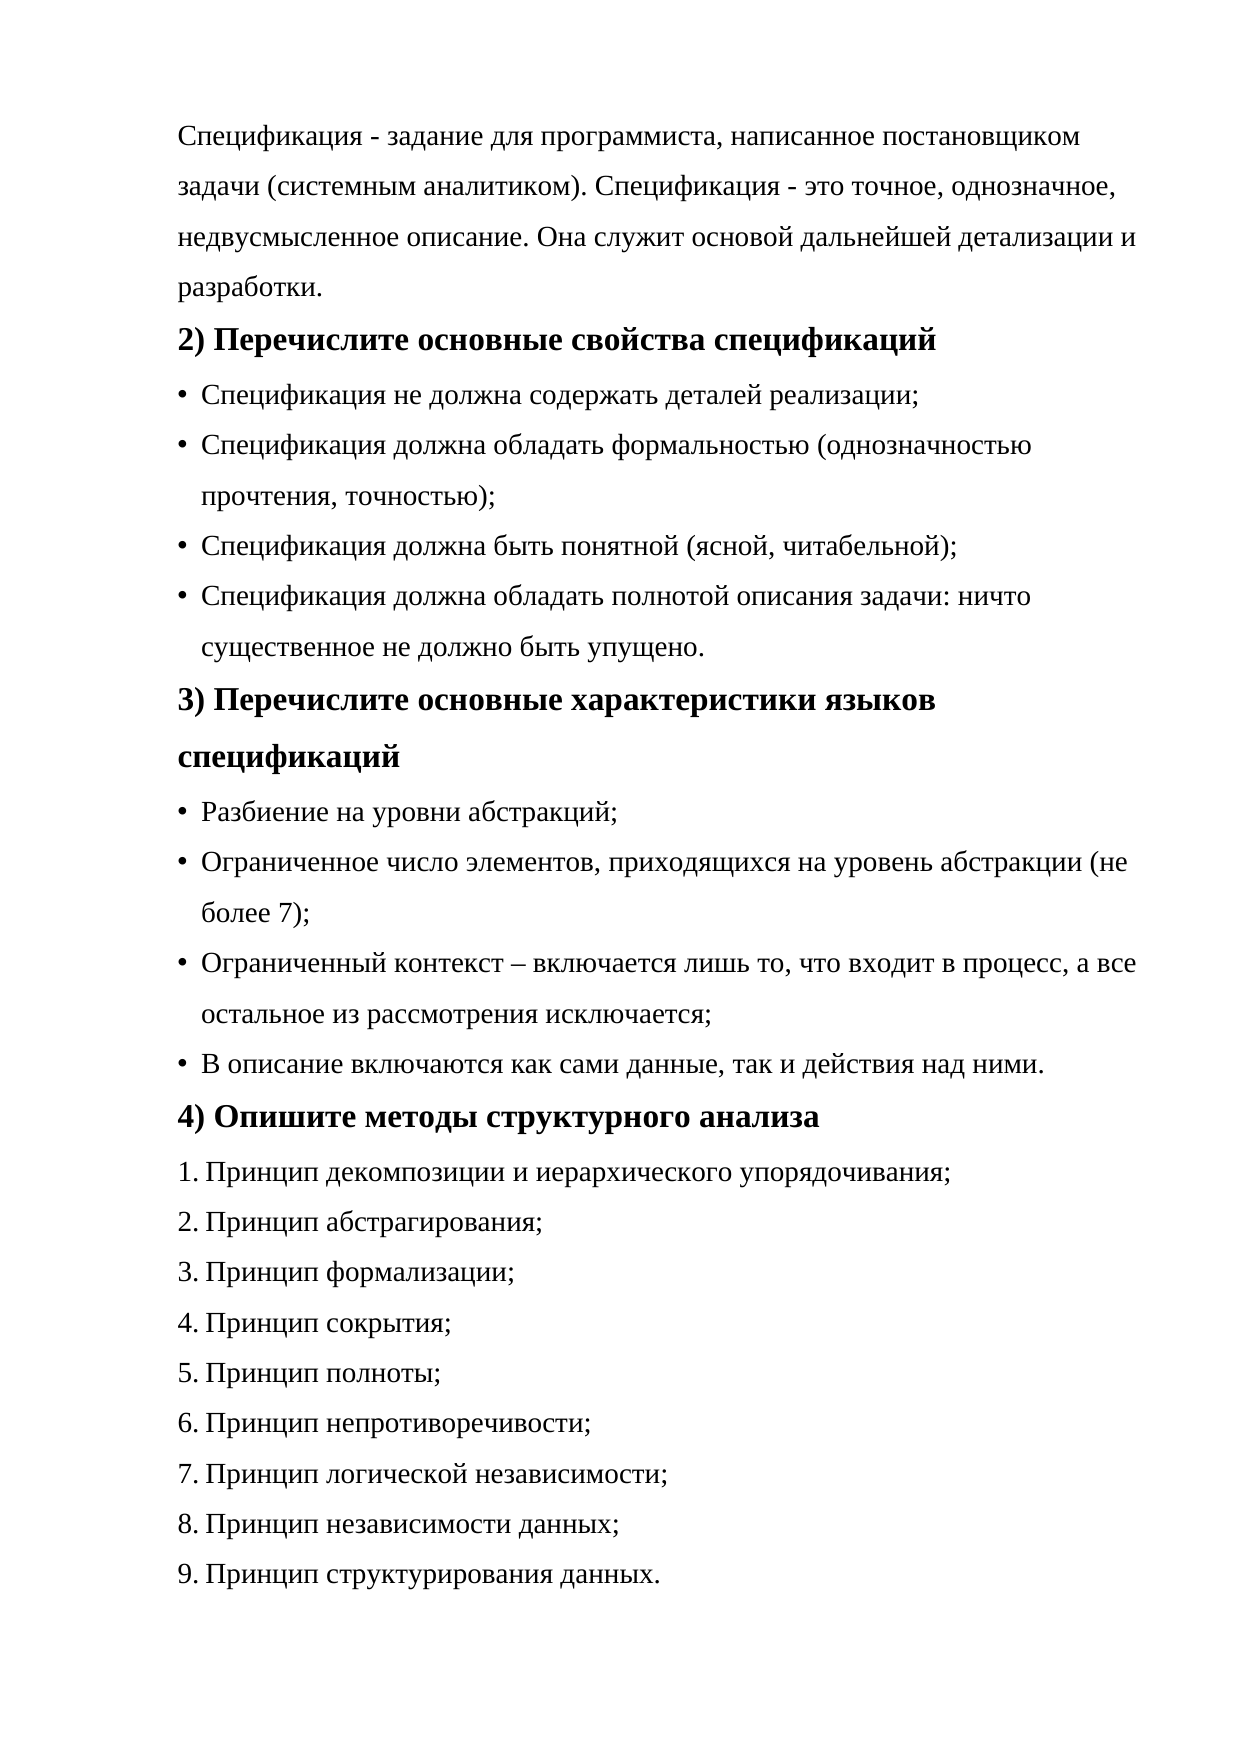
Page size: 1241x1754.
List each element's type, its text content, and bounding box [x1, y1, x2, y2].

list Разбиение на уровни абстракций; [177, 794, 1152, 828]
text 4) Опишите методы структурного анализа [177, 1096, 1152, 1135]
list Принцип полноты; [177, 1355, 1152, 1389]
text Спецификация - задание для программиста, написанное постановщиком задачи (системным аналитиком). Спецификация - это точное, однозначное, недвусмысленное описание. Она служит основой дальнейшей детализации и разработки. [177, 118, 1152, 303]
list Спецификация должна обладать полнотой описания задачи: ничто существенное не должно быть упущено. [177, 578, 1152, 662]
list Ограниченное число элементов, приходящихся на уровень абстракции (не более 7); [177, 844, 1152, 928]
list Принцип декомпозиции и иерархического упорядочивания; [177, 1154, 1152, 1187]
list Спецификация должна быть понятной (ясной, читабельной); [177, 528, 1152, 562]
list Ограниченный контекст – включается лишь то, что входит в процесс, а все остальное из рассмотрения исключается; [177, 945, 1152, 1029]
list Принцип формализации; [177, 1254, 1152, 1288]
list Принцип структурирования данных. [177, 1556, 1152, 1590]
list Спецификация должна обладать формальностью (однозначностью прочтения, точностью); [177, 427, 1152, 511]
text 3) Перечислите основные характеристики языков спецификаций [177, 679, 1152, 775]
list Спецификация не должна содержать деталей реализации; [177, 377, 1152, 411]
list Принцип непротиворечивости; [177, 1406, 1152, 1439]
list Принцип независимости данных; [177, 1506, 1152, 1540]
list Принцип сокрытия; [177, 1305, 1152, 1338]
list Принцип абстрагирования; [177, 1204, 1152, 1238]
text 2) Перечислите основные свойства спецификаций [177, 319, 1152, 358]
list Принцип логической независимости; [177, 1456, 1152, 1489]
list В описание включаются как сами данные, так и действия над ними. [177, 1046, 1152, 1080]
